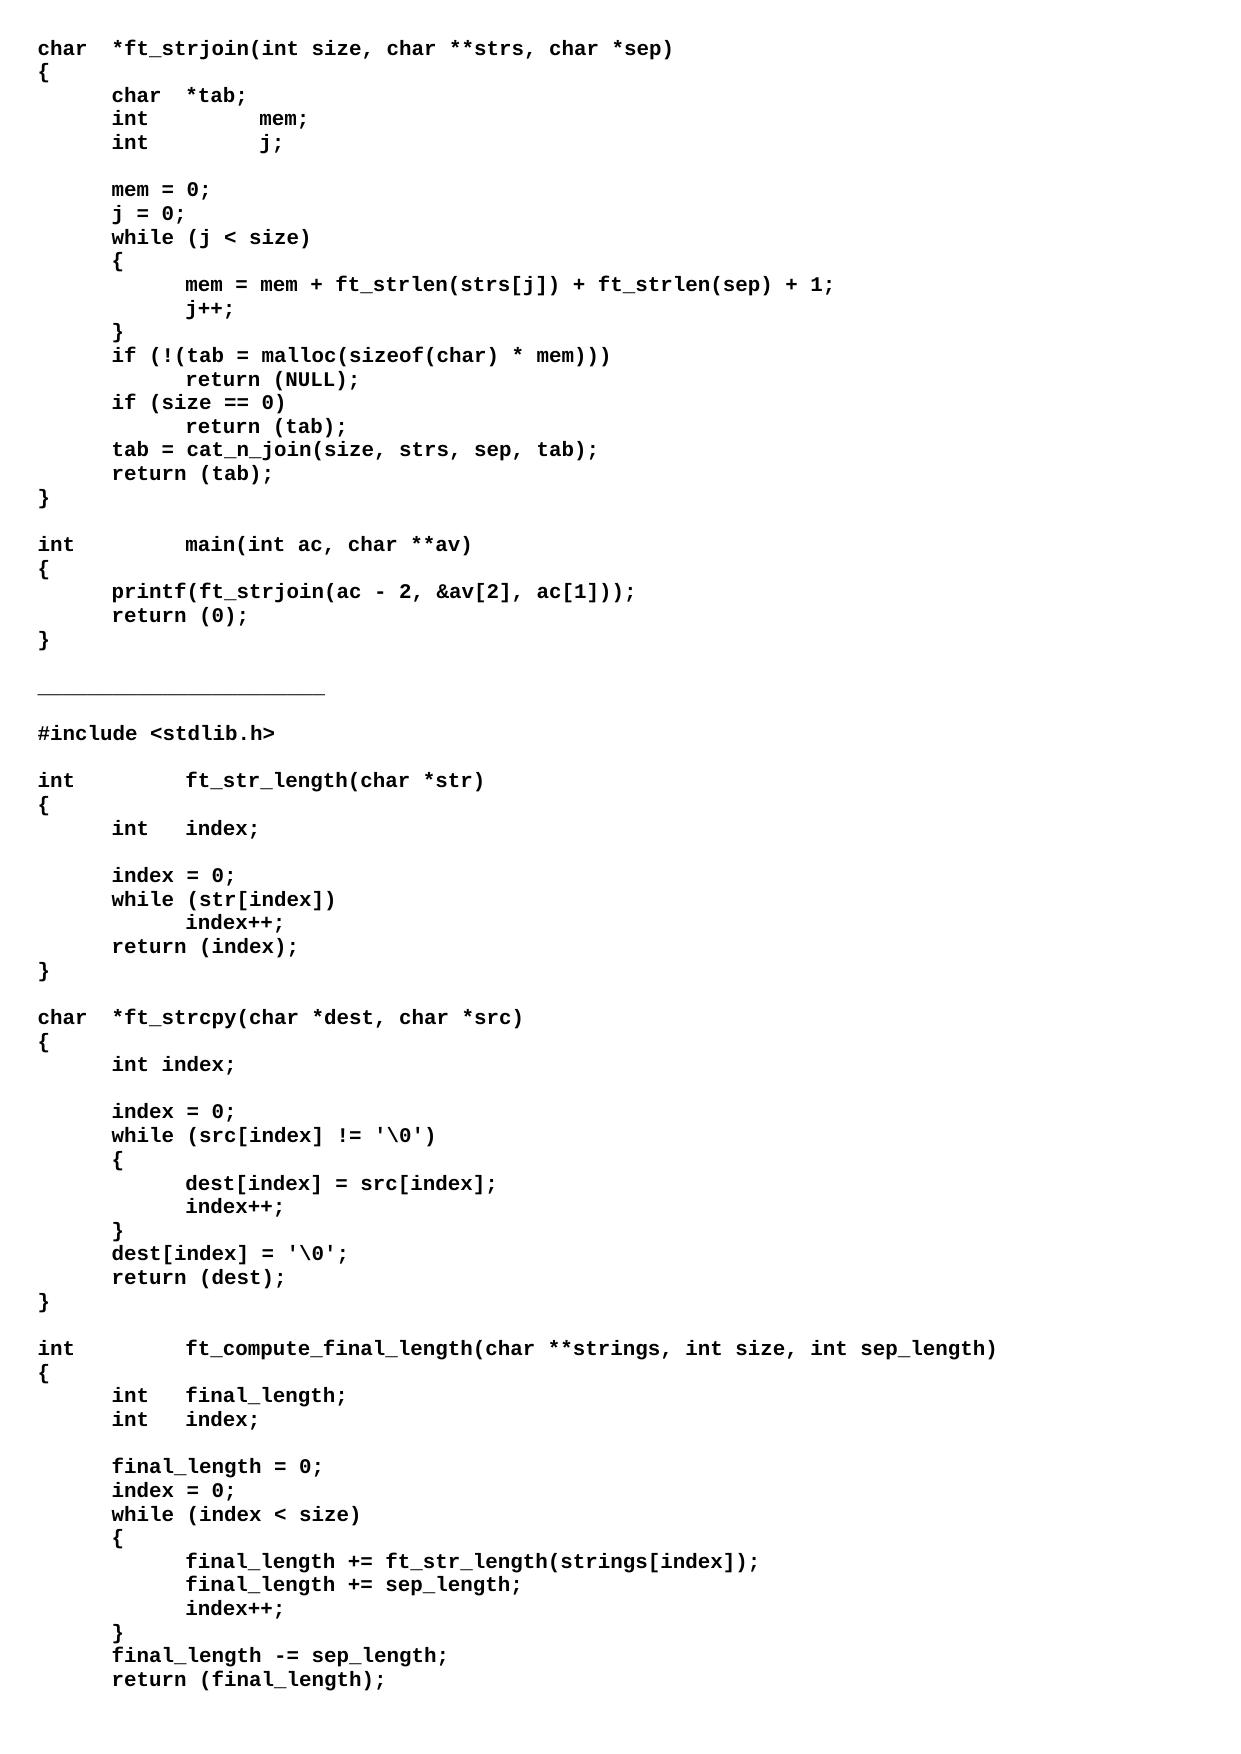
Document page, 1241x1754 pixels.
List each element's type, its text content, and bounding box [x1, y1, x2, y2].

text _______________________ [37, 676, 1122, 699]
text return (tab); [37, 463, 1122, 487]
text } [37, 321, 1122, 345]
text } [37, 1622, 1122, 1645]
text } [37, 1291, 1122, 1314]
text int index; [37, 818, 1122, 841]
text j++; [37, 298, 1122, 321]
text int j; [37, 132, 1122, 156]
text char *tab; [37, 85, 1122, 108]
text { [37, 558, 1122, 581]
text { [37, 61, 1122, 85]
text index++; [37, 1196, 1122, 1220]
text { [37, 794, 1122, 818]
text char *ft_strjoin(int size, char **strs, char *sep) [37, 37, 1122, 61]
text #include <stdlib.h> [37, 723, 1122, 747]
text final_length += sep_length; [37, 1574, 1122, 1598]
text while (str[index]) [37, 889, 1122, 912]
text mem = 0; [37, 179, 1122, 203]
text int mem; [37, 108, 1122, 132]
text printf(ft_strjoin(ac - 2, &av[2], ac[1])); [37, 581, 1122, 605]
text return (0); [37, 605, 1122, 629]
text char *ft_strcpy(char *dest, char *src) [37, 1007, 1122, 1031]
text final_length = 0; [37, 1456, 1122, 1480]
text int main(int ac, char **av) [37, 534, 1122, 558]
text { [37, 1031, 1122, 1054]
text int ft_str_length(char *str) [37, 771, 1122, 794]
text } [37, 1220, 1122, 1243]
text } [37, 960, 1122, 983]
text int final_length; [37, 1385, 1122, 1409]
text index = 0; [37, 1480, 1122, 1503]
text index++; [37, 912, 1122, 936]
text return (dest); [37, 1267, 1122, 1291]
text index = 0; [37, 865, 1122, 889]
text if (!(tab = malloc(sizeof(char) * mem))) [37, 345, 1122, 368]
text } [37, 487, 1122, 510]
text int index; [37, 1054, 1122, 1078]
text tab = cat_n_join(size, strs, sep, tab); [37, 439, 1122, 463]
text return (NULL); [37, 368, 1122, 392]
text return (final_length); [37, 1669, 1122, 1693]
text dest[index] = '\0'; [37, 1243, 1122, 1267]
text dest[index] = src[index]; [37, 1172, 1122, 1196]
text while (src[index] != '\0') [37, 1125, 1122, 1149]
text final_length -= sep_length; [37, 1645, 1122, 1669]
text while (j < size) [37, 227, 1122, 250]
text { [37, 1149, 1122, 1172]
text while (index < size) [37, 1503, 1122, 1527]
text j = 0; [37, 203, 1122, 227]
text { [37, 1362, 1122, 1385]
text return (tab); [37, 416, 1122, 439]
text { [37, 250, 1122, 274]
text int ft_compute_final_length(char **strings, int size, int sep_length) [37, 1338, 1122, 1362]
text return (index); [37, 936, 1122, 960]
text mem = mem + ft_strlen(strs[j]) + ft_strlen(sep) + 1; [37, 274, 1122, 298]
text if (size == 0) [37, 392, 1122, 416]
text index = 0; [37, 1102, 1122, 1125]
text index++; [37, 1598, 1122, 1622]
text int index; [37, 1409, 1122, 1433]
text { [37, 1527, 1122, 1551]
text } [37, 629, 1122, 652]
text final_length += ft_str_length(strings[index]); [37, 1551, 1122, 1574]
